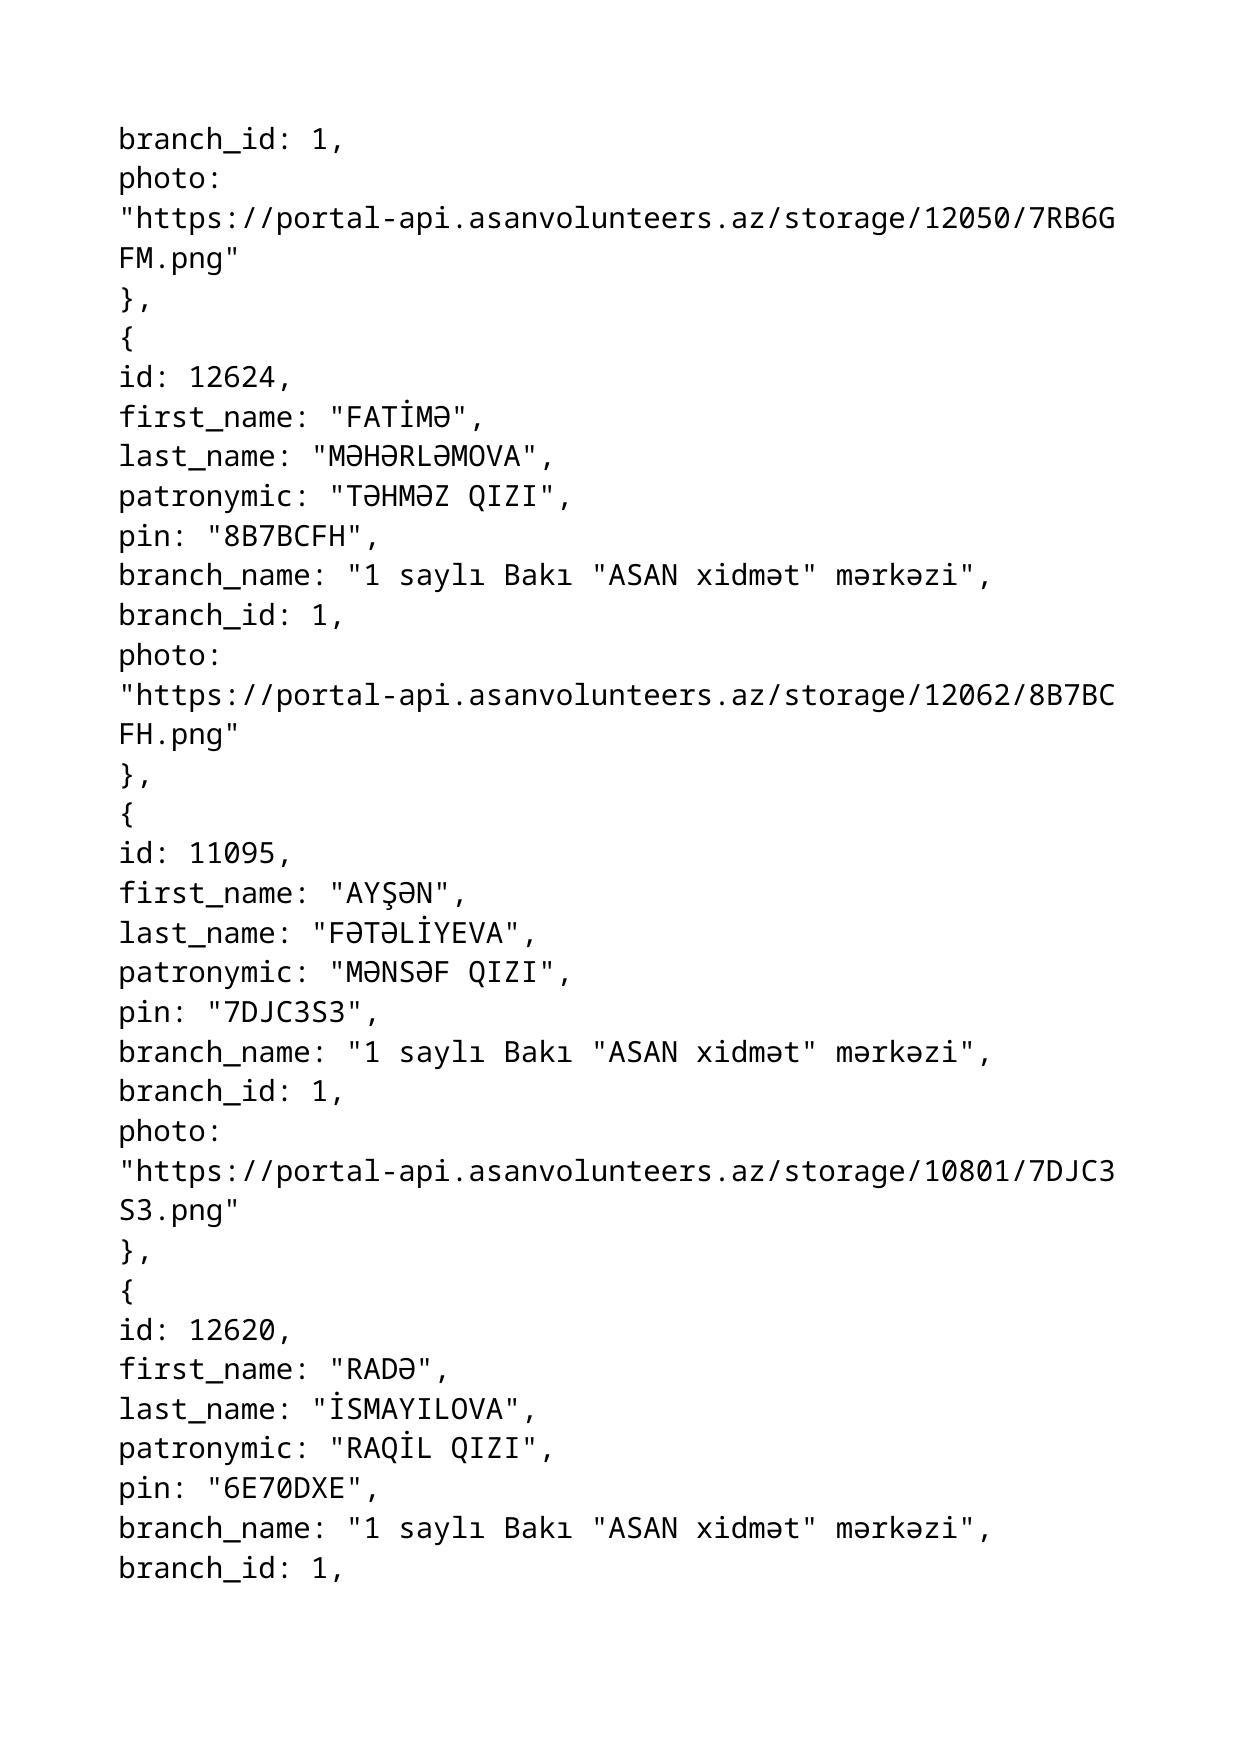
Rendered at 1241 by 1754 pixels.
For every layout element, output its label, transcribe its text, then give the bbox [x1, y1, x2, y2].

text first_name: "RADƏ", [118, 1348, 1122, 1388]
text patronymic: "MƏNSƏF QIZI", [118, 952, 1122, 991]
text branch_id: 1, [118, 594, 1122, 634]
text branch_name: "1 saylı Bakı "ASAN xidmət" mərkəzi", [118, 1031, 1122, 1071]
text }, [118, 277, 1122, 317]
text photo: "https://portal-api.asanvolunteers.az/storage/10801/7DJC3S3.png" [118, 1110, 1122, 1229]
text last_name: "İSMAYILOVA", [118, 1388, 1122, 1428]
text branch_id: 1, [118, 1547, 1122, 1587]
text id: 11095, [118, 832, 1122, 872]
text id: 12620, [118, 1309, 1122, 1348]
text branch_id: 1, [118, 1071, 1122, 1110]
text pin: "6E70DXE", [118, 1467, 1122, 1507]
text photo: "https://portal-api.asanvolunteers.az/storage/12062/8B7BCFH.png" [118, 634, 1122, 753]
text photo: "https://portal-api.asanvolunteers.az/storage/12050/7RB6GFM.png" [118, 158, 1122, 277]
text branch_id: 1, [118, 118, 1122, 158]
text first_name: "AYŞƏN", [118, 872, 1122, 912]
text last_name: "MƏHƏRLƏMOVA", [118, 436, 1122, 475]
text { [118, 793, 1122, 832]
text patronymic: "RAQİL QIZI", [118, 1428, 1122, 1467]
text { [118, 317, 1122, 356]
text branch_name: "1 saylı Bakı "ASAN xidmət" mərkəzi", [118, 1507, 1122, 1547]
text patronymic: "TƏHMƏZ QIZI", [118, 475, 1122, 515]
text pin: "7DJC3S3", [118, 991, 1122, 1031]
text last_name: "FƏTƏLİYEVA", [118, 912, 1122, 952]
text first_name: "FATİMƏ", [118, 396, 1122, 436]
text }, [118, 753, 1122, 793]
text }, [118, 1229, 1122, 1269]
text id: 12624, [118, 356, 1122, 396]
text pin: "8B7BCFH", [118, 515, 1122, 555]
text branch_name: "1 saylı Bakı "ASAN xidmət" mərkəzi", [118, 555, 1122, 594]
text { [118, 1269, 1122, 1309]
